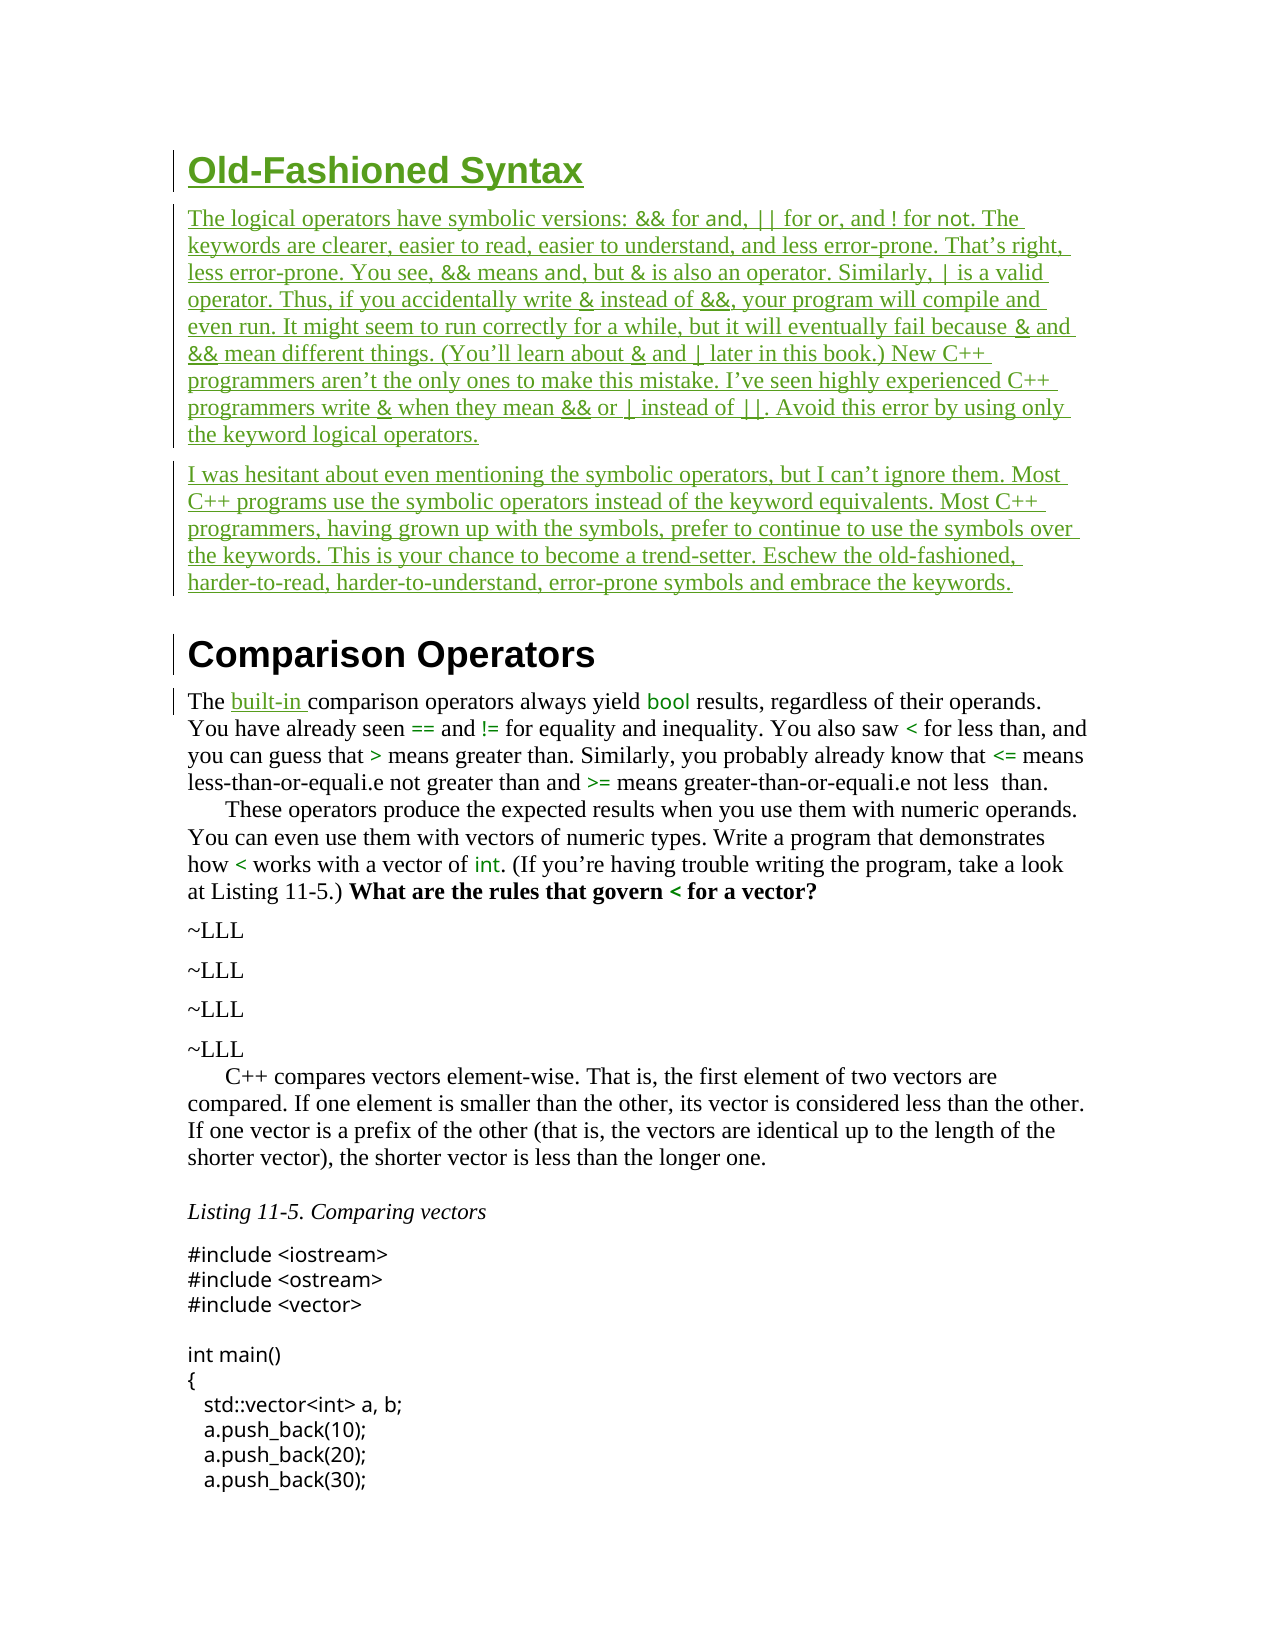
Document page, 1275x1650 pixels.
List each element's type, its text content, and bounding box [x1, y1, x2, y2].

text These operators produce the expected results when you use them with numeric operands. You can even use them with vectors of numeric types. Write a program that demonstrates how < works with a vector of int. (If you’re having trouble writing the program, take a look at Listing 11-5.) What are the rules that govern < for a vector? [187, 796, 1087, 904]
subtitle Old-Fashioned Syntax [187, 150, 1087, 192]
text #include <vector> [187, 1292, 1072, 1317]
text #include <iostream> [187, 1242, 1072, 1267]
text a.push_back(30); [187, 1467, 1072, 1492]
text a.push_back(20); [187, 1442, 1072, 1467]
subtitle Comparison Operators [187, 633, 1087, 675]
text ~LLL [187, 957, 1087, 984]
text The built-in comparison operators always yield bool results, regardless of their operands. You have already seen == and != for equality and inequality. You also saw < for less than, and you can guess that > means greater than. Similarly, you probably already know that <= means less-than-or-equali.e not greater than and >= means greater-than-or-equali.e not less than. [187, 688, 1087, 796]
text int main() [187, 1342, 1072, 1367]
text The logical operators have symbolic versions: && for and, || for or, and ! for not. The keywords are clearer, easier to read, easier to understand, and less error-prone. That’s right, less error-prone. You see, && means and, but & is also an operator. Similarly, | is a valid operator. Thus, if you accidentally write & instead of &&, your program will compile and even run. It might seem to run correctly for a while, but it will eventually fail because & and && mean different things. (You’ll learn about & and | later in this book.) New C++ programmers aren’t the only ones to make this mistake. I’ve seen highly experienced C++ programmers write & when they mean && or | instead of ||. Avoid this error by using only the keyword logical operators. [187, 204, 1087, 448]
text std::vector<int> a, b; [187, 1392, 1072, 1417]
text ~LLL [187, 917, 1087, 944]
text C++ compares vectors element-wise. That is, the first element of two vectors are compared. If one element is smaller than the other, its vector is considered less than the other. If one vector is a prefix of the other (that is, the vectors are identical up to the length of the shorter vector), the shorter vector is less than the longer one. [187, 1063, 1087, 1171]
text ~LLL [187, 996, 1087, 1023]
text { [187, 1367, 1072, 1392]
text ~LLL [187, 1036, 1087, 1063]
text I was hesitant about even mentioning the symbolic operators, but I can’t ignore them. Most C++ programs use the symbolic operators instead of the keyword equivalents. Most C++ programmers, having grown up with the symbols, prefer to continue to use the symbols over the keywords. This is your chance to become a trend-setter. Eschew the old-fashioned, harder-to-read, harder-to-understand, error-prone symbols and embrace the keywords. [187, 461, 1087, 596]
text Listing 11-5. Comparing vectors [187, 1196, 1087, 1225]
text #include <ostream> [187, 1267, 1072, 1292]
text a.push_back(10); [187, 1417, 1072, 1442]
